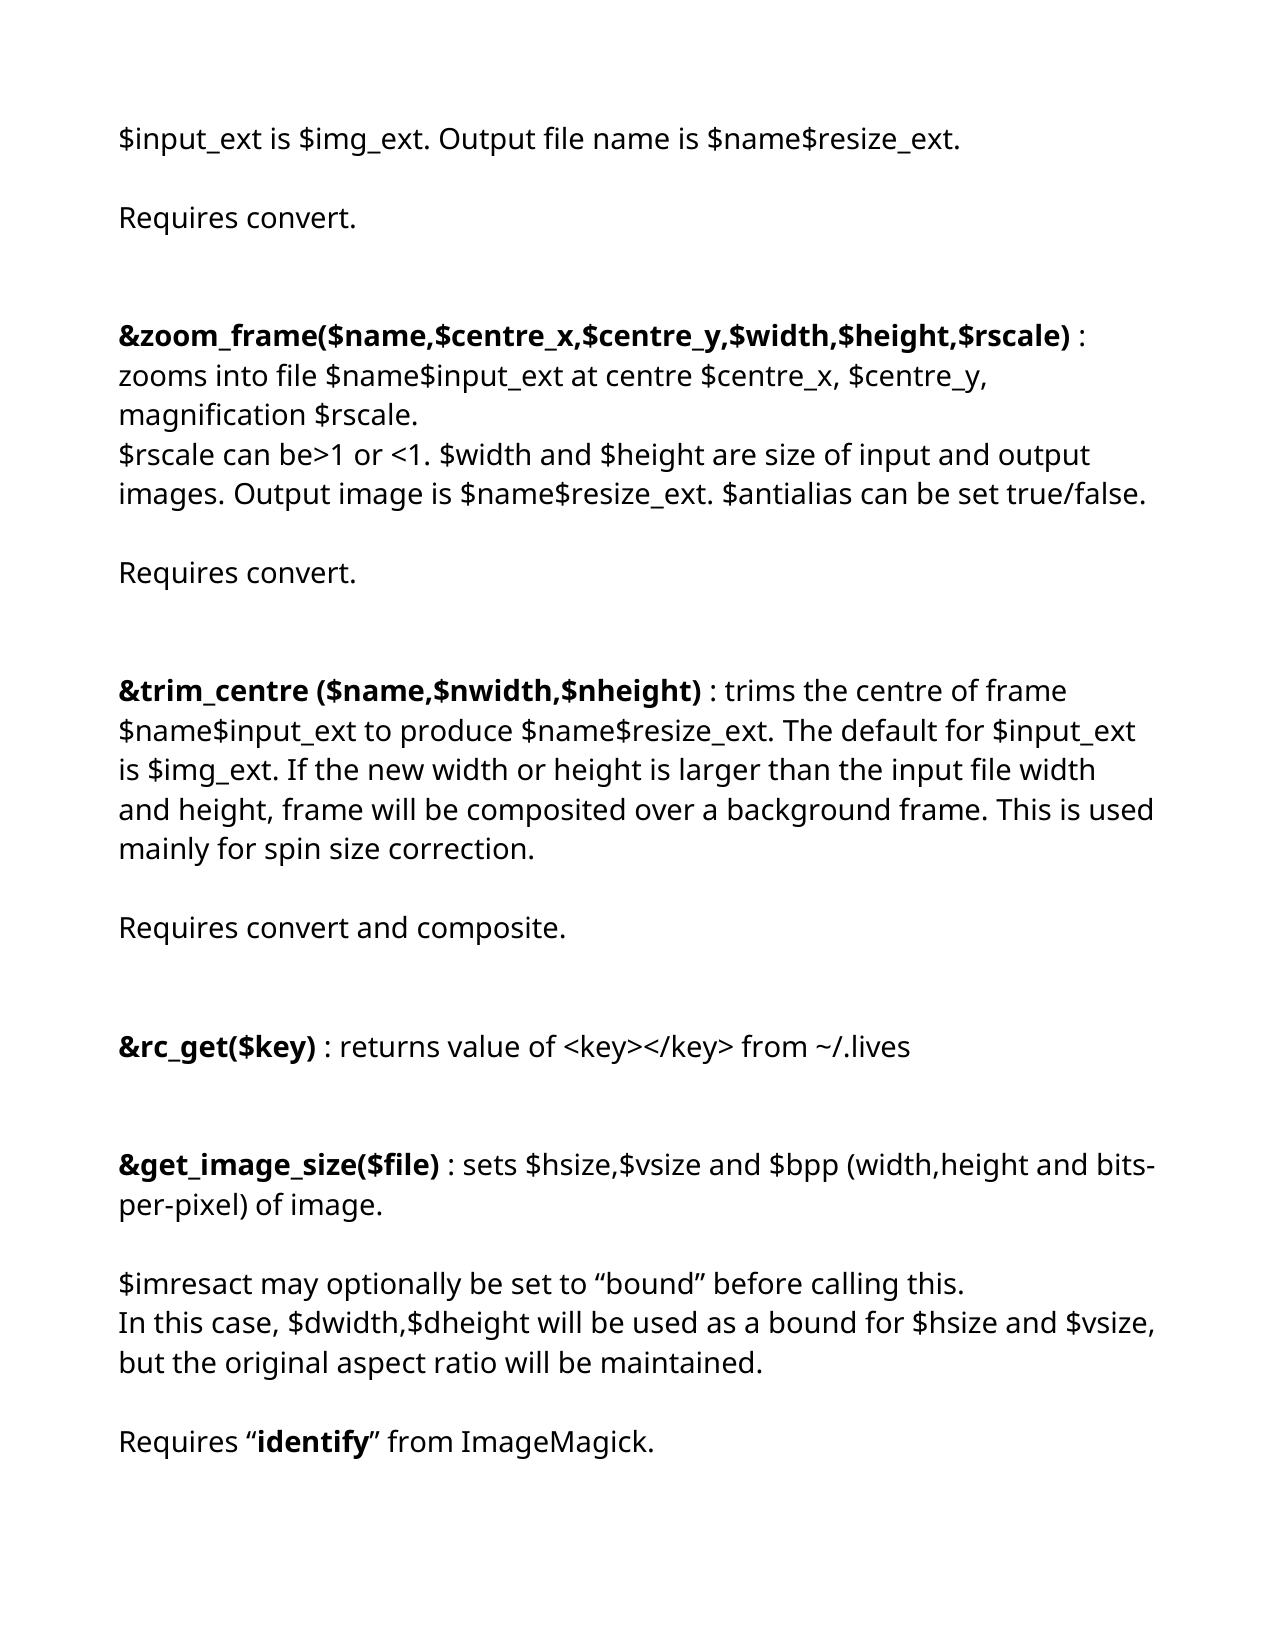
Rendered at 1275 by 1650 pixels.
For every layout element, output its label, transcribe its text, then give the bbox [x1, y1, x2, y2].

text &rc_get($key) : returns value of <key></key> from ~/.lives [118, 1026, 1157, 1066]
text Requires “identify” from ImageMagick. [118, 1421, 1157, 1460]
text &get_image_size($file) : sets $hsize,$vsize and $bpp (width,height and bits-per-pixel) of image. [118, 1144, 1157, 1223]
text $imresact may optionally be set to “bound” before calling this. [118, 1263, 1157, 1302]
text $rscale can be>1 or <1. $width and $height are size of input and output images. Output image is $name$resize_ext. $antialias can be set true/false. [118, 434, 1157, 513]
text In this case, $dwidth,$dheight will be used as a bound for $hsize and $vsize, but the original aspect ratio will be maintained. [118, 1302, 1157, 1381]
text Requires convert. [118, 552, 1157, 592]
text Requires convert. [118, 197, 1157, 237]
text &zoom_frame($name,$centre_x,$centre_y,$width,$height,$rscale) : zooms into file $name$input_ext at centre $centre_x, $centre_y, magnification $rscale. [118, 316, 1157, 434]
text $input_ext is $img_ext. Output file name is $name$resize_ext. [118, 118, 1157, 158]
text &trim_centre ($name,$nwidth,$nheight) : trims the centre of frame $name$input_ext to produce $name$resize_ext. The default for $input_ext is $img_ext. If the new width or height is larger than the input file width and height, frame will be composited over a background frame. This is used mainly for spin size correction. [118, 671, 1157, 868]
text Requires convert and composite. [118, 908, 1157, 947]
